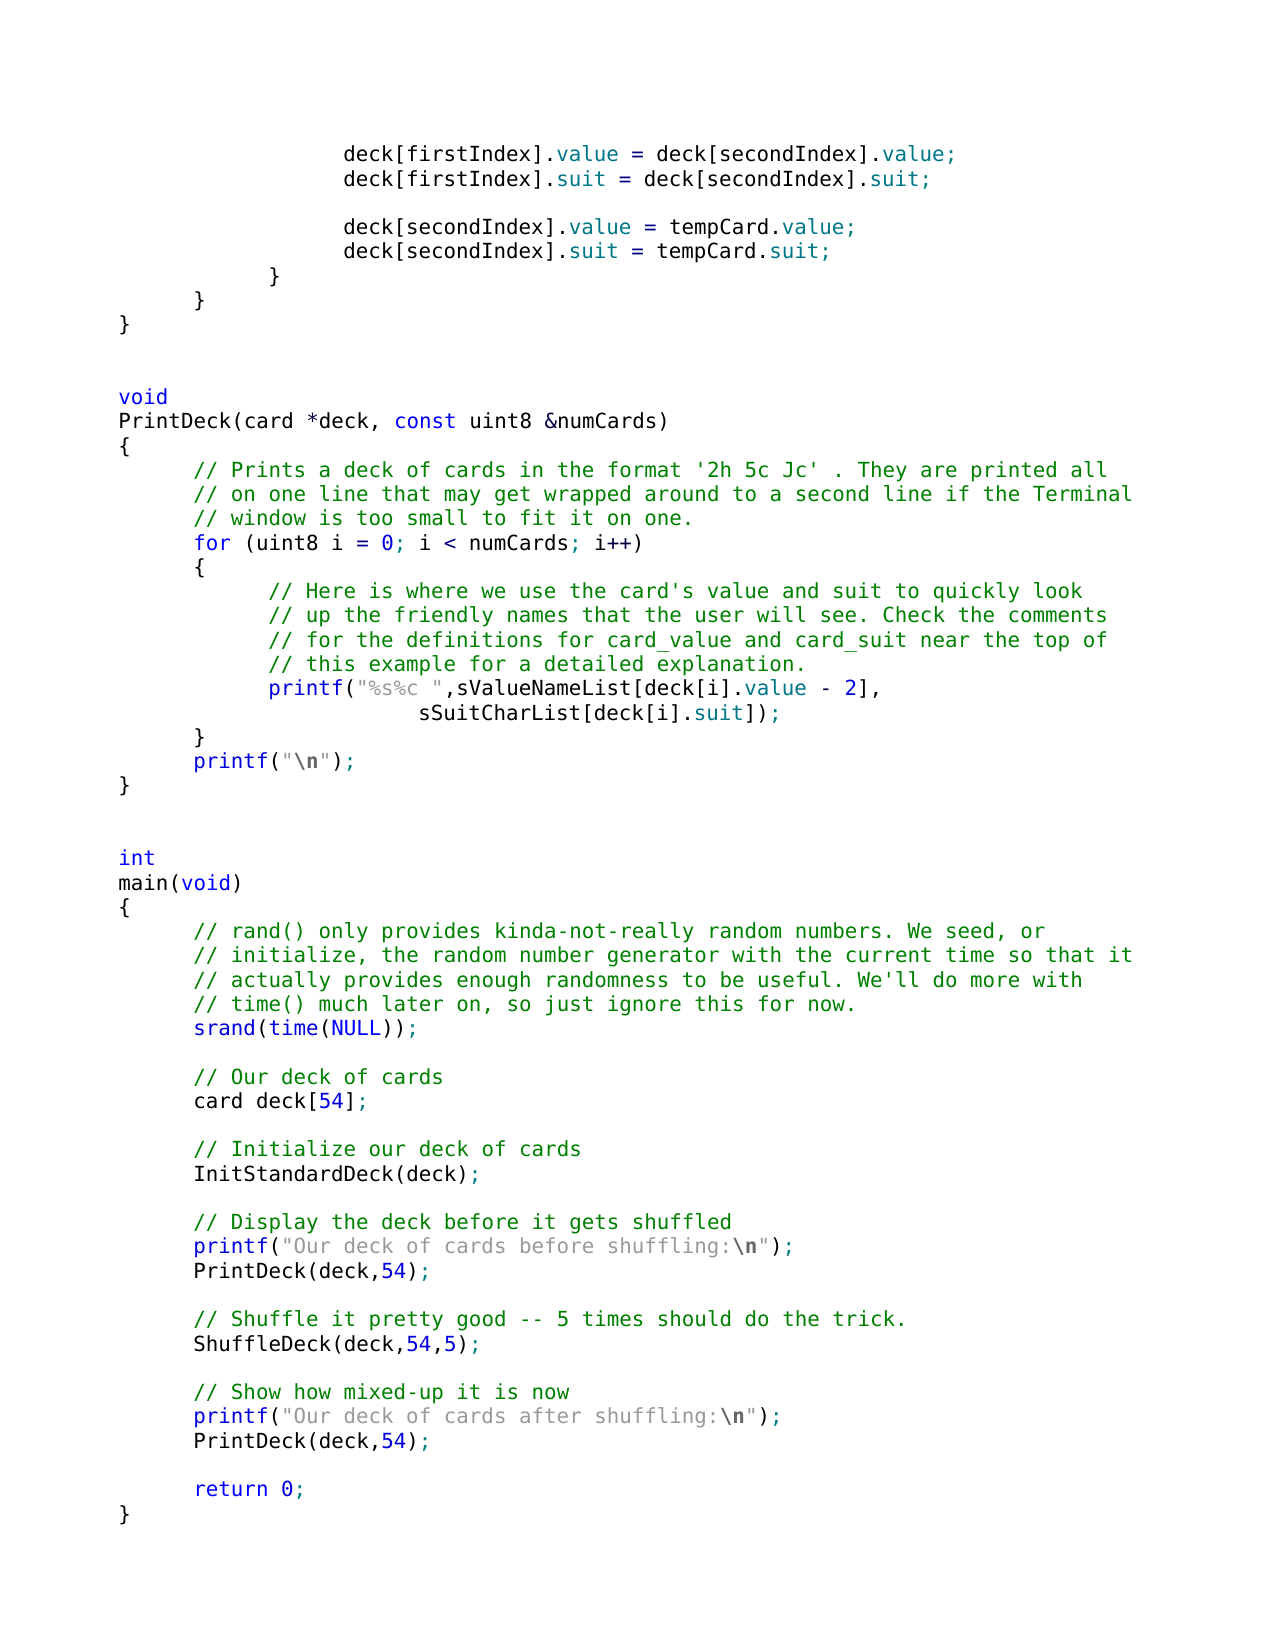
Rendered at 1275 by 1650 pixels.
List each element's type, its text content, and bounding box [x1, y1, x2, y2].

text PrintDeck(deck,54); [118, 1259, 1157, 1283]
text } [118, 773, 1157, 798]
text // initialize, the random number generator with the current time so that it [118, 943, 1157, 968]
text srand(time(NULL)); [118, 1016, 1157, 1040]
text } [118, 725, 1157, 749]
text // Show how mixed-up it is now [118, 1380, 1157, 1404]
text { [118, 555, 1157, 579]
text // time() much later on, so just ignore this for now. [118, 992, 1157, 1016]
text for (uint8 i = 0; i < numCards; i++) [118, 531, 1157, 555]
text deck[firstIndex].value = deck[secondIndex].value; [118, 142, 1157, 167]
text } [118, 264, 1157, 288]
text // Our deck of cards [118, 1065, 1157, 1089]
text card deck[54]; [118, 1089, 1157, 1113]
text ShuffleDeck(deck,54,5); [118, 1332, 1157, 1356]
text InitStandardDeck(deck); [118, 1162, 1157, 1186]
text printf("\n"); [118, 749, 1157, 773]
text deck[secondIndex].suit = tempCard.suit; [118, 239, 1157, 264]
text printf("Our deck of cards before shuffling:\n"); [118, 1234, 1157, 1259]
text // Display the deck before it gets shuffled [118, 1210, 1157, 1234]
text // for the definitions for card_value and card_suit near the top of [118, 628, 1157, 652]
text // window is too small to fit it on one. [118, 506, 1157, 531]
text } [118, 288, 1157, 312]
text int [118, 846, 1157, 871]
text // Shuffle it pretty good -- 5 times should do the trick. [118, 1307, 1157, 1332]
text return 0; [118, 1477, 1157, 1502]
text // Here is where we use the card's value and suit to quickly look [118, 579, 1157, 603]
text void [118, 385, 1157, 409]
text deck[secondIndex].value = tempCard.value; [118, 215, 1157, 239]
text { [118, 895, 1157, 919]
text sSuitCharList[deck[i].suit]); [118, 701, 1157, 725]
text PrintDeck(card *deck, const uint8 &numCards) [118, 409, 1157, 434]
text printf("%s%c ",sValueNameList[deck[i].value - 2], [118, 676, 1157, 701]
text deck[firstIndex].suit = deck[secondIndex].suit; [118, 167, 1157, 191]
text main(void) [118, 871, 1157, 895]
text // Prints a deck of cards in the format '2h 5c Jc' . They are printed all [118, 458, 1157, 482]
text // rand() only provides kinda-not-really random numbers. We seed, or [118, 919, 1157, 943]
text { [118, 434, 1157, 458]
text // this example for a detailed explanation. [118, 652, 1157, 676]
text } [118, 1502, 1157, 1526]
text // up the friendly names that the user will see. Check the comments [118, 603, 1157, 628]
text // Initialize our deck of cards [118, 1137, 1157, 1162]
text // actually provides enough randomness to be useful. We'll do more with [118, 968, 1157, 992]
text PrintDeck(deck,54); [118, 1429, 1157, 1453]
text // on one line that may get wrapped around to a second line if the Terminal [118, 482, 1157, 506]
text } [118, 312, 1157, 337]
text printf("Our deck of cards after shuffling:\n"); [118, 1404, 1157, 1429]
